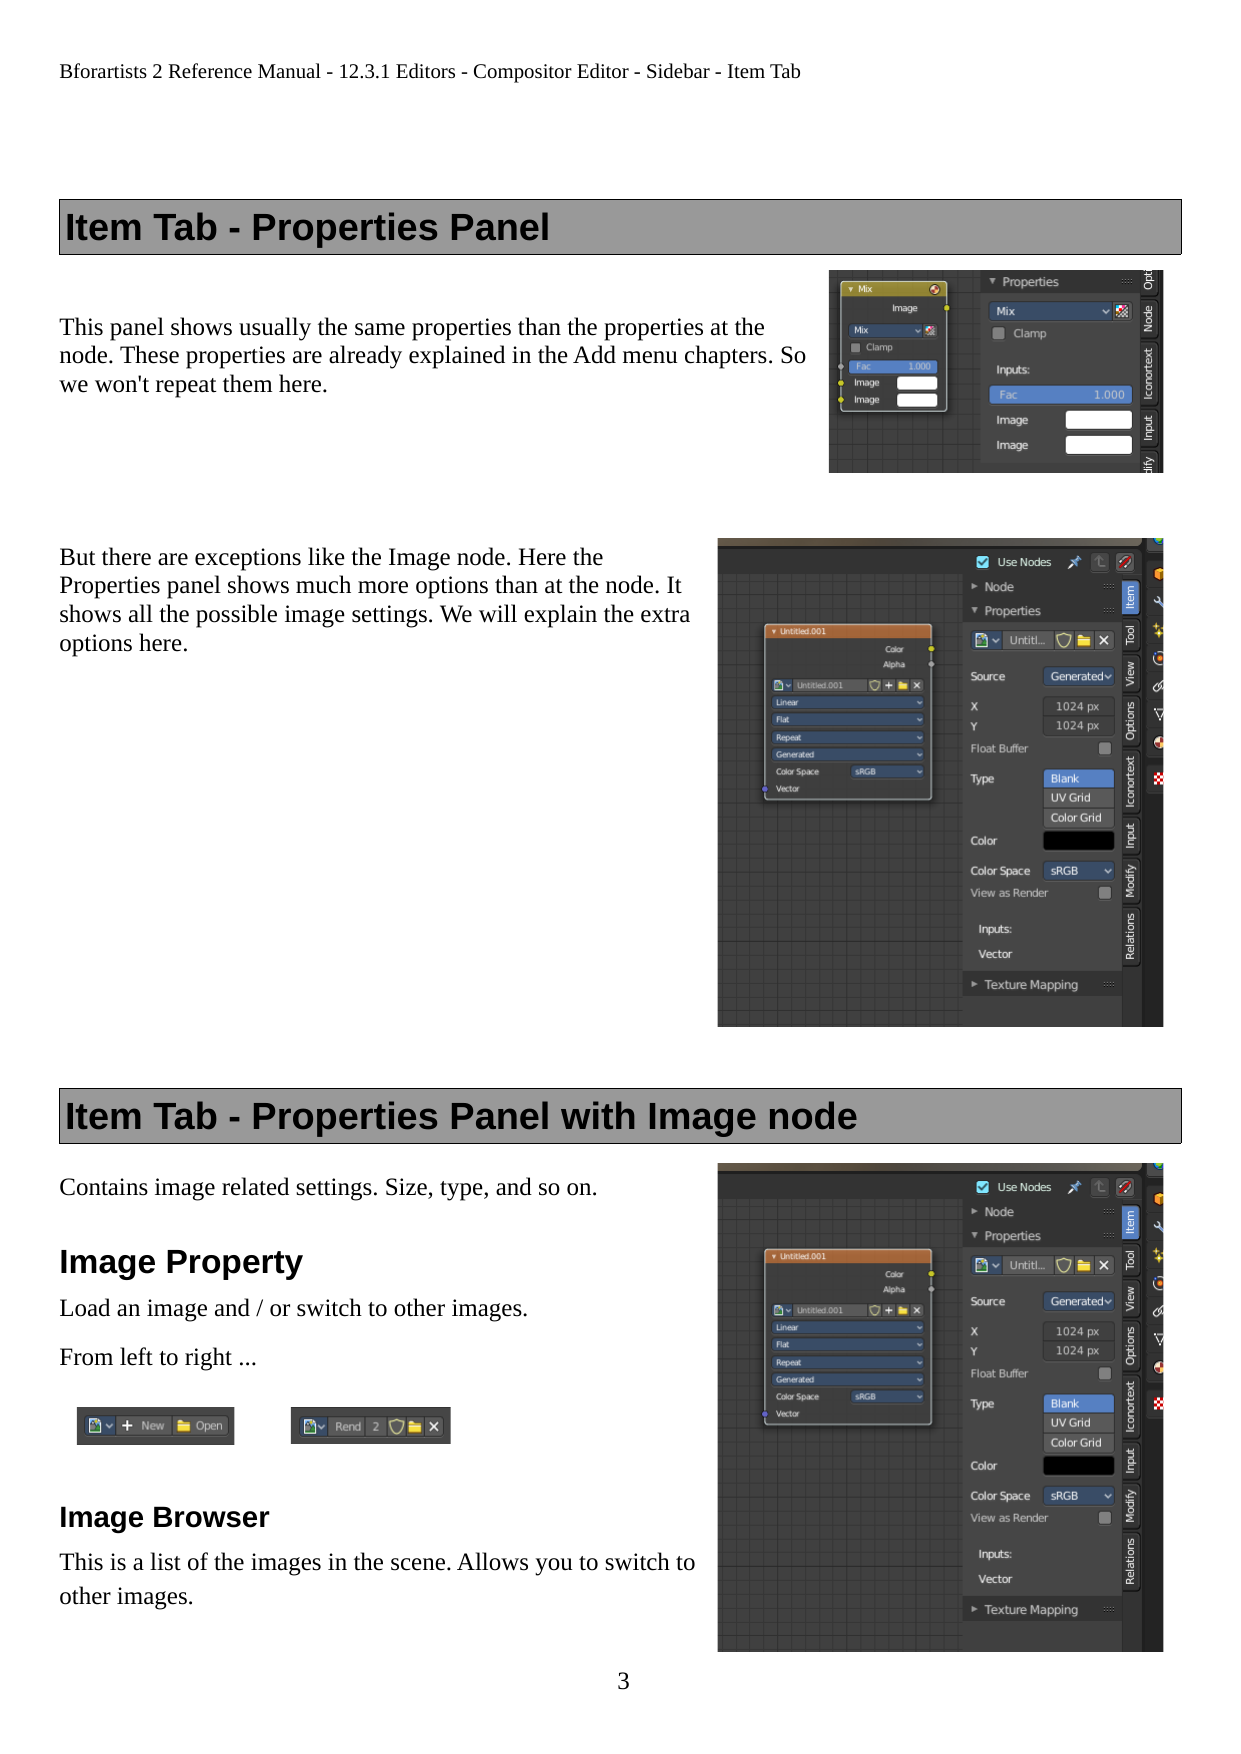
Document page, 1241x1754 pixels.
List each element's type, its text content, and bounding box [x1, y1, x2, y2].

text This panel shows usually the same properties than the properties at the node. These properties are already explained in the Add menu chapters. So we won't repeat them here. [59, 312, 828, 398]
table_header Item Tab - Properties Panel with Image node [60, 1089, 1181, 1143]
text This is a list of the images in the scene. Allows you to switch to other images. [59, 1547, 717, 1610]
subtitle [1164, 1242, 1181, 1281]
table_header Item Tab - Properties Panel [60, 200, 1181, 254]
subtitle [1164, 1500, 1181, 1534]
picture [717, 1163, 1164, 1652]
picture [76, 1407, 235, 1445]
text From left to right ... [59, 1342, 717, 1371]
text Load an image and / or switch to other images. [59, 1293, 717, 1322]
subtitle Image Property [59, 1242, 717, 1281]
text But there are exceptions like the Image node. Here the Properties panel shows much more options than at the node. It shows all the possible image settings. We will explain the extra options here. [59, 542, 717, 657]
text Contains image related settings. Size, type, and so on. [59, 1172, 717, 1201]
text [1164, 1342, 1181, 1371]
picture [717, 538, 1164, 1027]
picture [290, 1407, 451, 1444]
picture [828, 270, 1164, 473]
subtitle Image Browser [59, 1500, 717, 1534]
